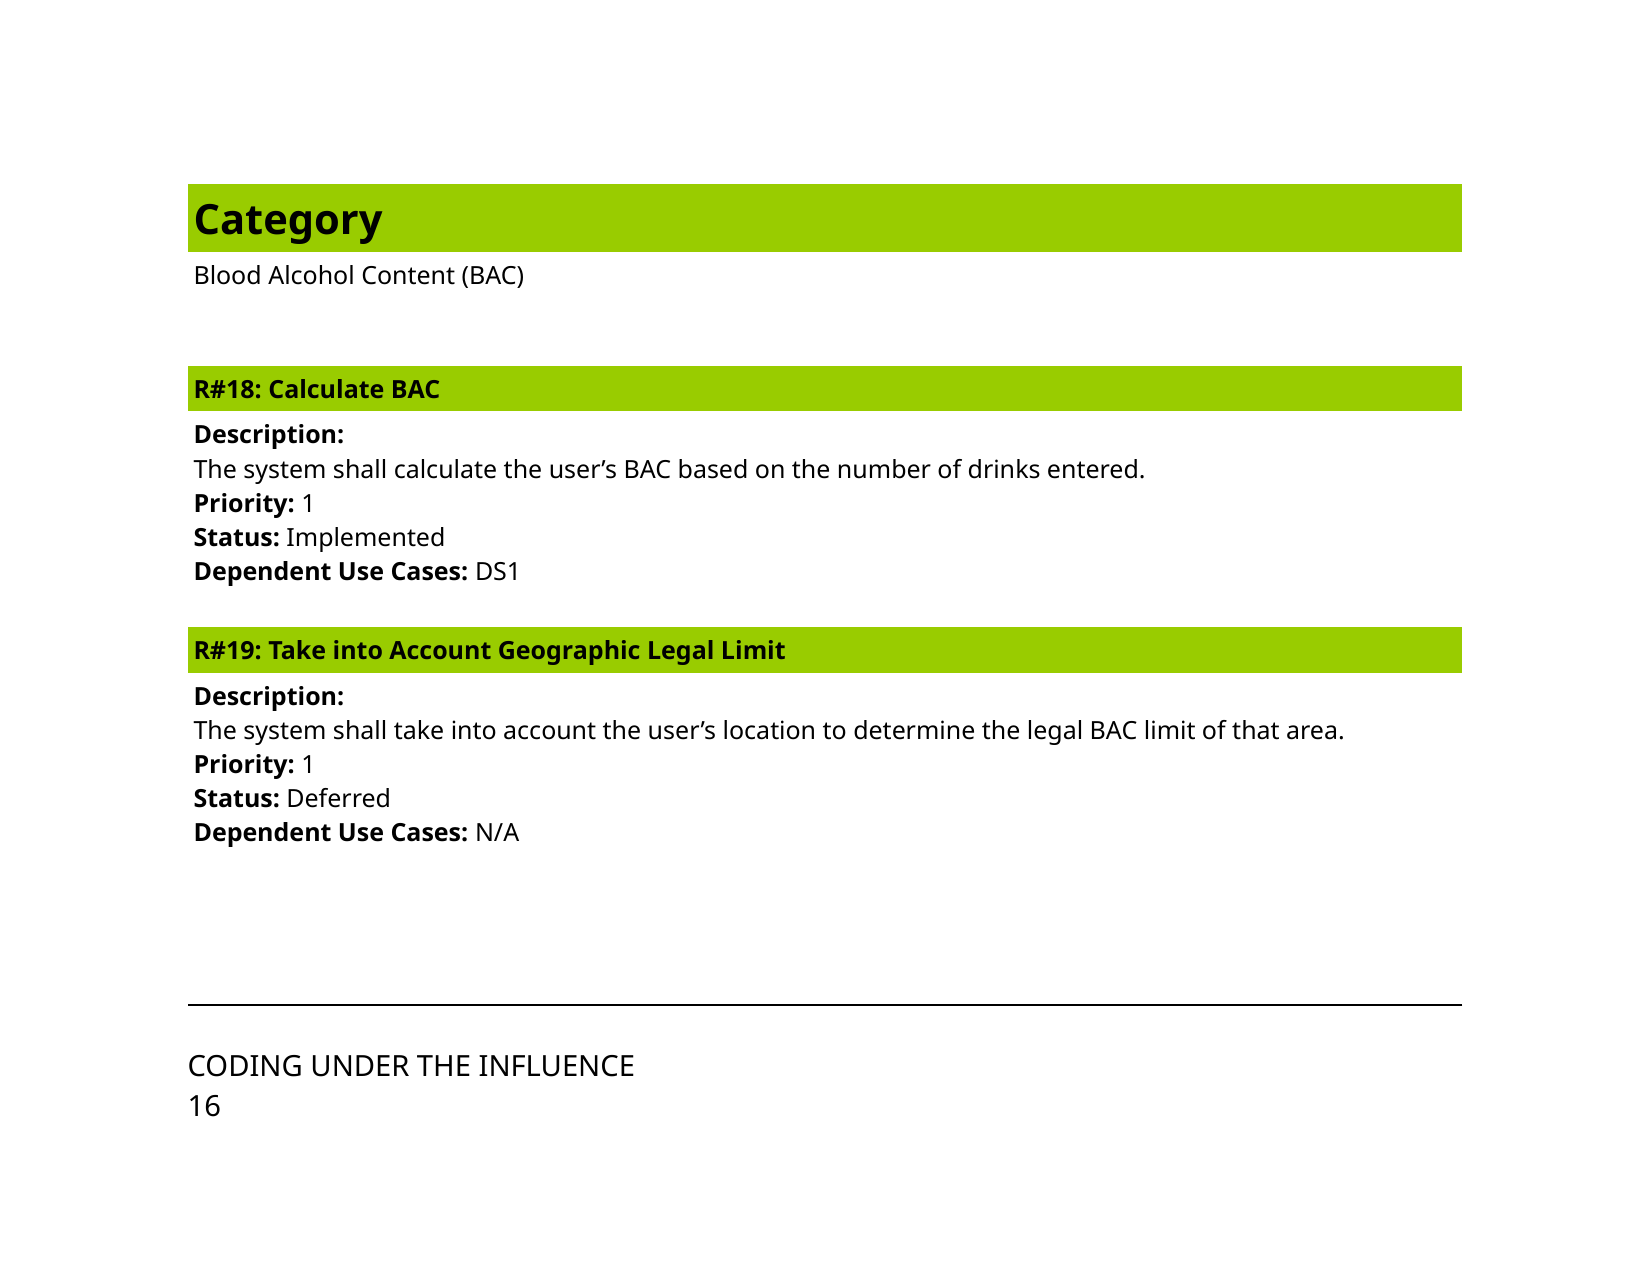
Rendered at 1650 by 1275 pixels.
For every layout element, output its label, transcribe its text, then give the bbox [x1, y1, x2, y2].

table_cell Description: The system shall take into account the user’s location to determine the legal BAC limit of that area. Priority: 1 Status: Deferred Dependent Use Cases: N/A [188, 673, 1462, 854]
table_header R#18: Calculate BAC [188, 366, 1462, 411]
table_cell Description: The system shall calculate the user’s BAC based on the number of drinks entered. Priority: 1 Status: Implemented Dependent Use Cases: DS1 [188, 411, 1462, 593]
table_header R#19: Take into Account Geographic Legal Limit [188, 627, 1462, 673]
table_cell Blood Alcohol Content (BAC) [188, 252, 1462, 298]
table_header Category [188, 184, 1462, 252]
